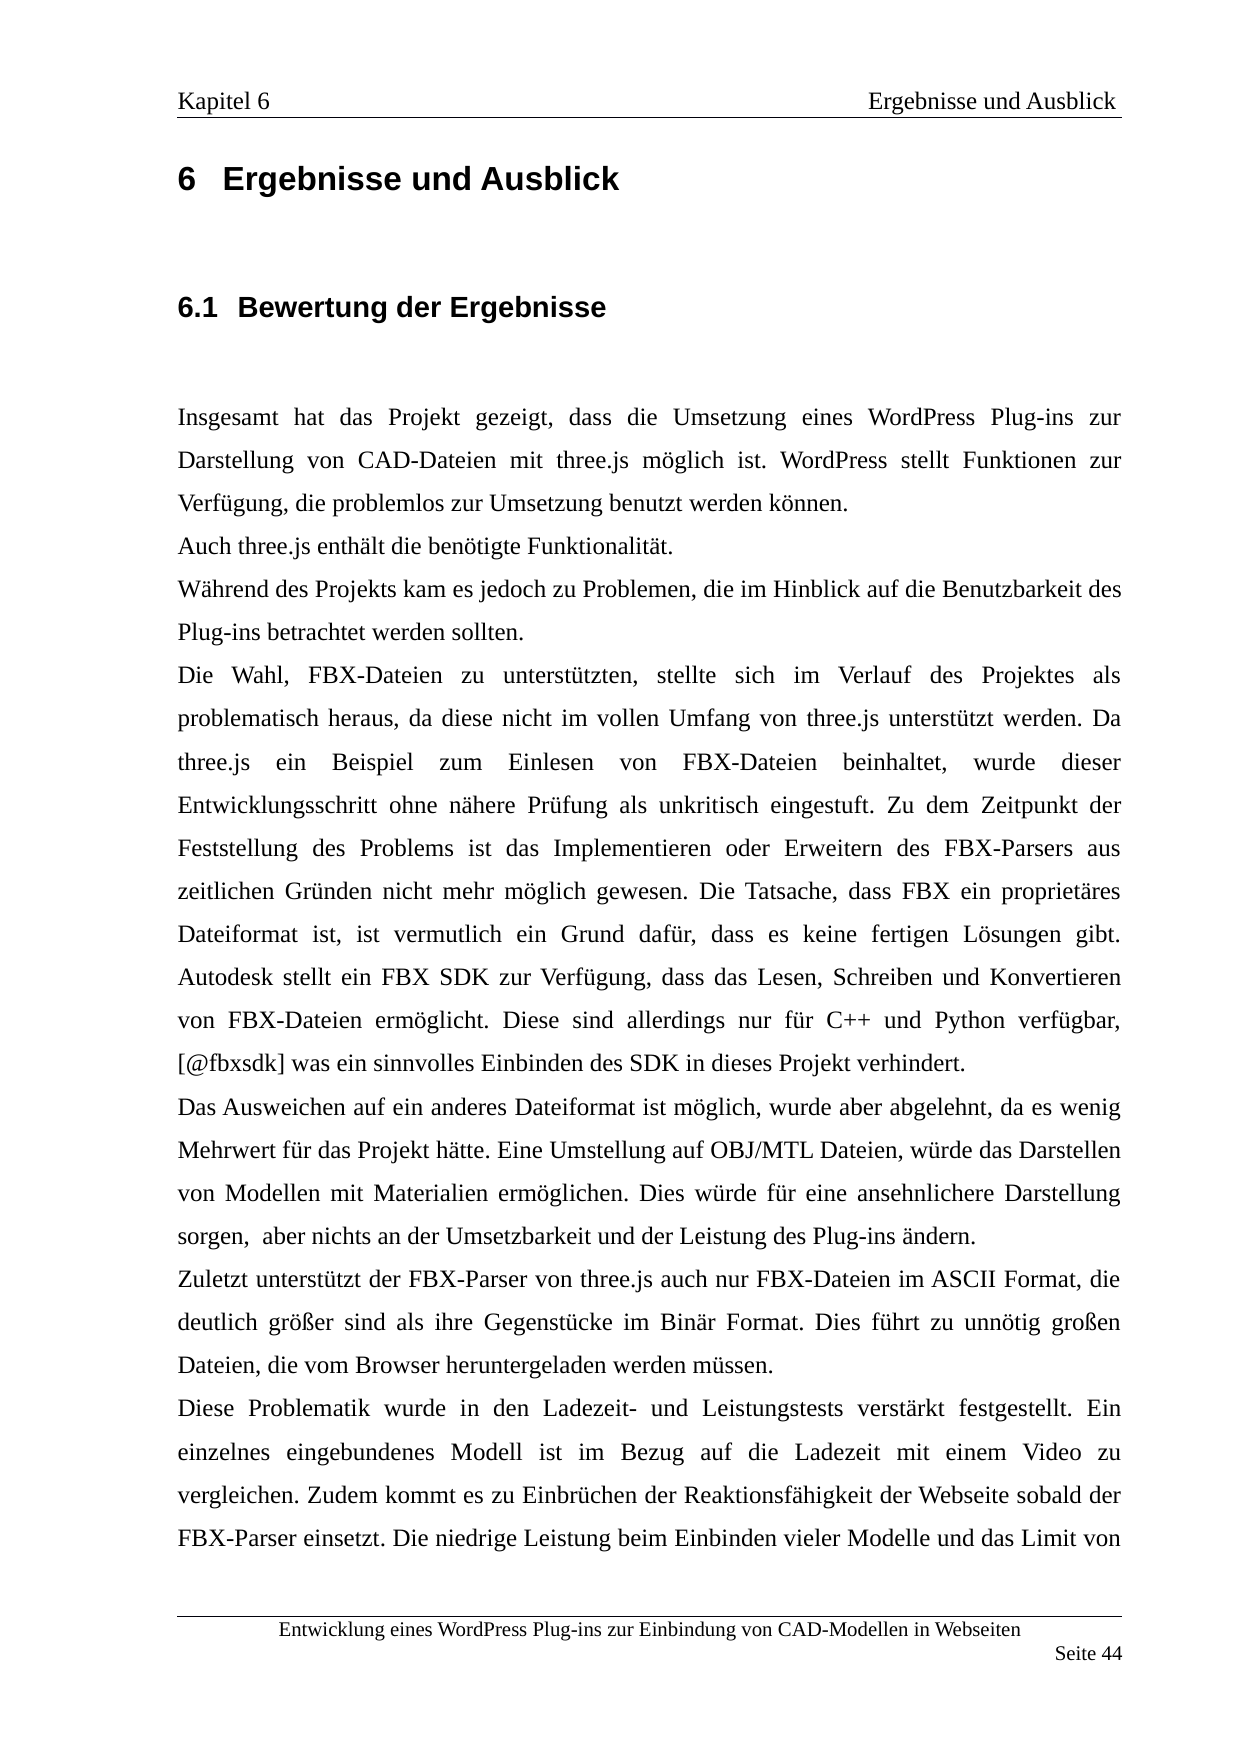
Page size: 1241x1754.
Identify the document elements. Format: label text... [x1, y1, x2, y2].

text Auch three.js enthält die benötigte Funktionalität. [177, 531, 1122, 560]
subtitle Bewertung der Ergebnisse [177, 290, 1122, 323]
text Zuletzt unterstützt der FBX-Parser von three.js auch nur FBX-Dateien im ASCII Format, die deutlich größer sind als ihre Gegenstücke im Binär Format. Dies führt zu unnötig großen Dateien, die vom Browser heruntergeladen werden müssen. [177, 1264, 1122, 1379]
text Diese Problematik wurde in den Ladezeit- und Leistungstests verstärkt festgestellt. Ein einzelnes eingebundenes Modell ist im Bezug auf die Ladezeit mit einem Video zu vergleichen. Zudem kommt es zu Einbrüchen der Reaktionsfähigkeit der Webseite sobald der FBX-Parser einsetzt. Die niedrige Leistung beim Einbinden vieler Modelle und das Limit von [177, 1393, 1122, 1552]
text Insgesamt hat das Projekt gezeigt, dass die Umsetzung eines WordPress Plug-ins zur Darstellung von CAD-Dateien mit three.js möglich ist. WordPress stellt Funktionen zur Verfügung, die problemlos zur Umsetzung benutzt werden können. [177, 402, 1122, 517]
subtitle Ergebnisse und Ausblick [177, 159, 1122, 198]
text Das Ausweichen auf ein anderes Dateiformat ist möglich, wurde aber abgelehnt, da es wenig Mehrwert für das Projekt hätte. Eine Umstellung auf OBJ/MTL Dateien, würde das Darstellen von Modellen mit Materialien ermöglichen. Dies würde für eine ansehnlichere Darstellung sorgen, aber nichts an der Umsetzbarkeit und der Leistung des Plug-ins ändern. [177, 1092, 1122, 1250]
text Während des Projekts kam es jedoch zu Problemen, die im Hinblick auf die Benutzbarkeit des Plug-ins betrachtet werden sollten. [177, 574, 1122, 646]
text Die Wahl, FBX-Dateien zu unterstützten, stellte sich im Verlauf des Projektes als problematisch heraus, da diese nicht im vollen Umfang von three.js unterstützt werden. Da three.js ein Beispiel zum Einlesen von FBX-Dateien beinhaltet, wurde dieser Entwicklungsschritt ohne nähere Prüfung als unkritisch eingestuft. Zu dem Zeitpunkt der Feststellung des Problems ist das Implementieren oder Erweitern des FBX-Parsers aus zeitlichen Gründen nicht mehr möglich gewesen. Die Tatsache, dass FBX ein proprietäres Dateiformat ist, ist vermutlich ein Grund dafür, dass es keine fertigen Lösungen gibt. Autodesk stellt ein FBX SDK zur Verfügung, dass das Lesen, Schreiben und Konvertieren von FBX-Dateien ermöglicht. Diese sind allerdings nur für C++ und Python verfügbar,[@fbxsdk] was ein sinnvolles Einbinden des SDK in dieses Projekt verhindert. [177, 660, 1122, 1077]
